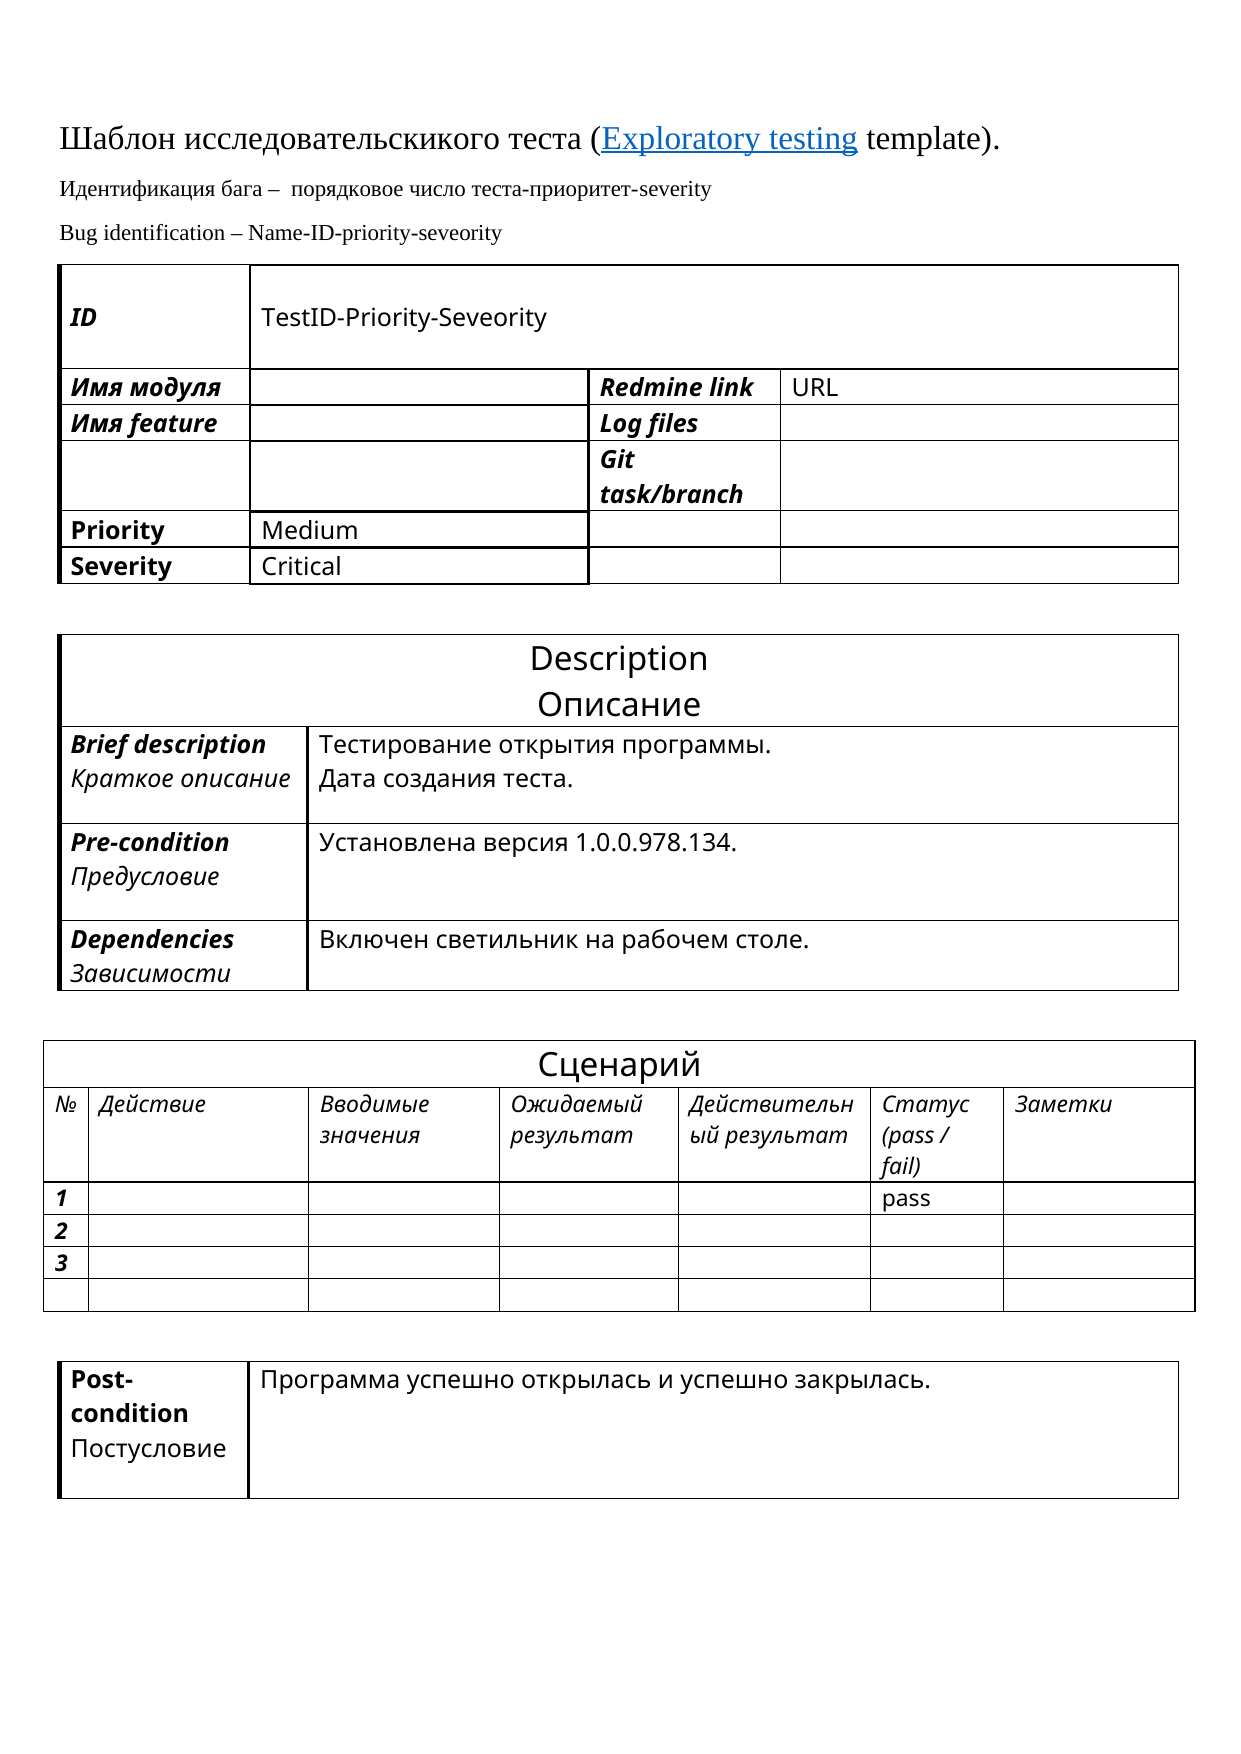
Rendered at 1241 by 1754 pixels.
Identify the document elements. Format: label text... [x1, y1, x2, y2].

table_header Сценарий [44, 1041, 1194, 1087]
table_cell [1004, 1183, 1194, 1214]
table_cell [500, 1215, 678, 1246]
table_cell № [44, 1088, 88, 1181]
table_header Post-condition Постусловие [62, 1362, 247, 1498]
table_cell [871, 1279, 1003, 1311]
table_cell Priority [62, 511, 249, 546]
table_cell [871, 1247, 1003, 1278]
table_cell 1 [44, 1183, 88, 1214]
table_cell [781, 405, 1178, 440]
table_cell [251, 406, 587, 440]
table_header ID [62, 265, 249, 368]
table_cell Pre-condition Предусловие [62, 824, 306, 920]
table_cell Dependencies Зависимости [62, 921, 306, 989]
table_cell Заметки [1004, 1088, 1194, 1181]
table_cell [44, 1279, 88, 1311]
table_cell Действие [89, 1088, 308, 1181]
table_cell [781, 511, 1178, 546]
table_cell [309, 1215, 499, 1246]
table_cell [871, 1215, 1003, 1246]
table_cell [89, 1279, 308, 1311]
table_cell Severity [62, 548, 249, 583]
table_cell [1004, 1247, 1194, 1278]
table_cell [679, 1183, 870, 1214]
table_cell [309, 1279, 499, 1311]
table_cell 2 [44, 1215, 88, 1246]
table_cell [679, 1247, 870, 1278]
table_cell [309, 1247, 499, 1278]
table_cell Brief description Краткое описание [62, 727, 306, 823]
table_cell [251, 442, 587, 510]
table_cell [62, 441, 249, 510]
table_cell Включен светильник на рабочем столе. [309, 921, 1178, 989]
table_cell [89, 1247, 308, 1278]
table_cell [590, 548, 780, 583]
table_cell Medium [251, 513, 587, 546]
table_cell URL [781, 370, 1178, 404]
table_cell [590, 511, 780, 546]
text Шаблон исследовательскикого теста (Exploratory testing template). [59, 118, 1181, 156]
table_cell Log files [590, 405, 780, 440]
table_cell Имя feature [62, 405, 249, 440]
table_header TestID-Priority-Seveority [251, 266, 1178, 368]
table_cell [500, 1247, 678, 1278]
table_cell [89, 1215, 308, 1246]
table_cell [679, 1215, 870, 1246]
table_cell Critical [251, 549, 587, 583]
table_cell Статус (pass / fail) [871, 1088, 1003, 1181]
table_cell [251, 370, 587, 404]
table_cell [89, 1183, 308, 1214]
table_cell Тестирование открытия программы. Дата создания теста. [309, 727, 1178, 823]
table_cell [309, 1183, 499, 1214]
table_cell Вводимые значения [309, 1088, 499, 1181]
table_cell pass [871, 1183, 1003, 1214]
table_cell [1004, 1279, 1194, 1311]
text Bug identification – Name-ID-priority-seveority [59, 219, 1181, 246]
table_header Программа успешно открылась и успешно закрылась. [250, 1362, 1178, 1498]
table_cell [781, 441, 1178, 510]
table_cell Ожидаемый результат [500, 1088, 678, 1181]
table_cell [500, 1279, 678, 1311]
table_cell [500, 1183, 678, 1214]
table_cell Действительный результат [679, 1088, 870, 1181]
table_cell [1004, 1215, 1194, 1246]
table_cell [679, 1279, 870, 1311]
text Идентификация бага – порядковое число теста-приоритет-severity [59, 175, 1181, 201]
table_cell Имя модуля [62, 369, 249, 404]
table_cell Git task/branch [590, 441, 780, 510]
table_cell [781, 548, 1178, 583]
table_cell 3 [44, 1247, 88, 1278]
table_header Description Описание [62, 635, 1178, 726]
table_cell Redmine link [590, 370, 780, 404]
table_cell Установлена версия 1.0.0.978.134. [309, 824, 1178, 920]
